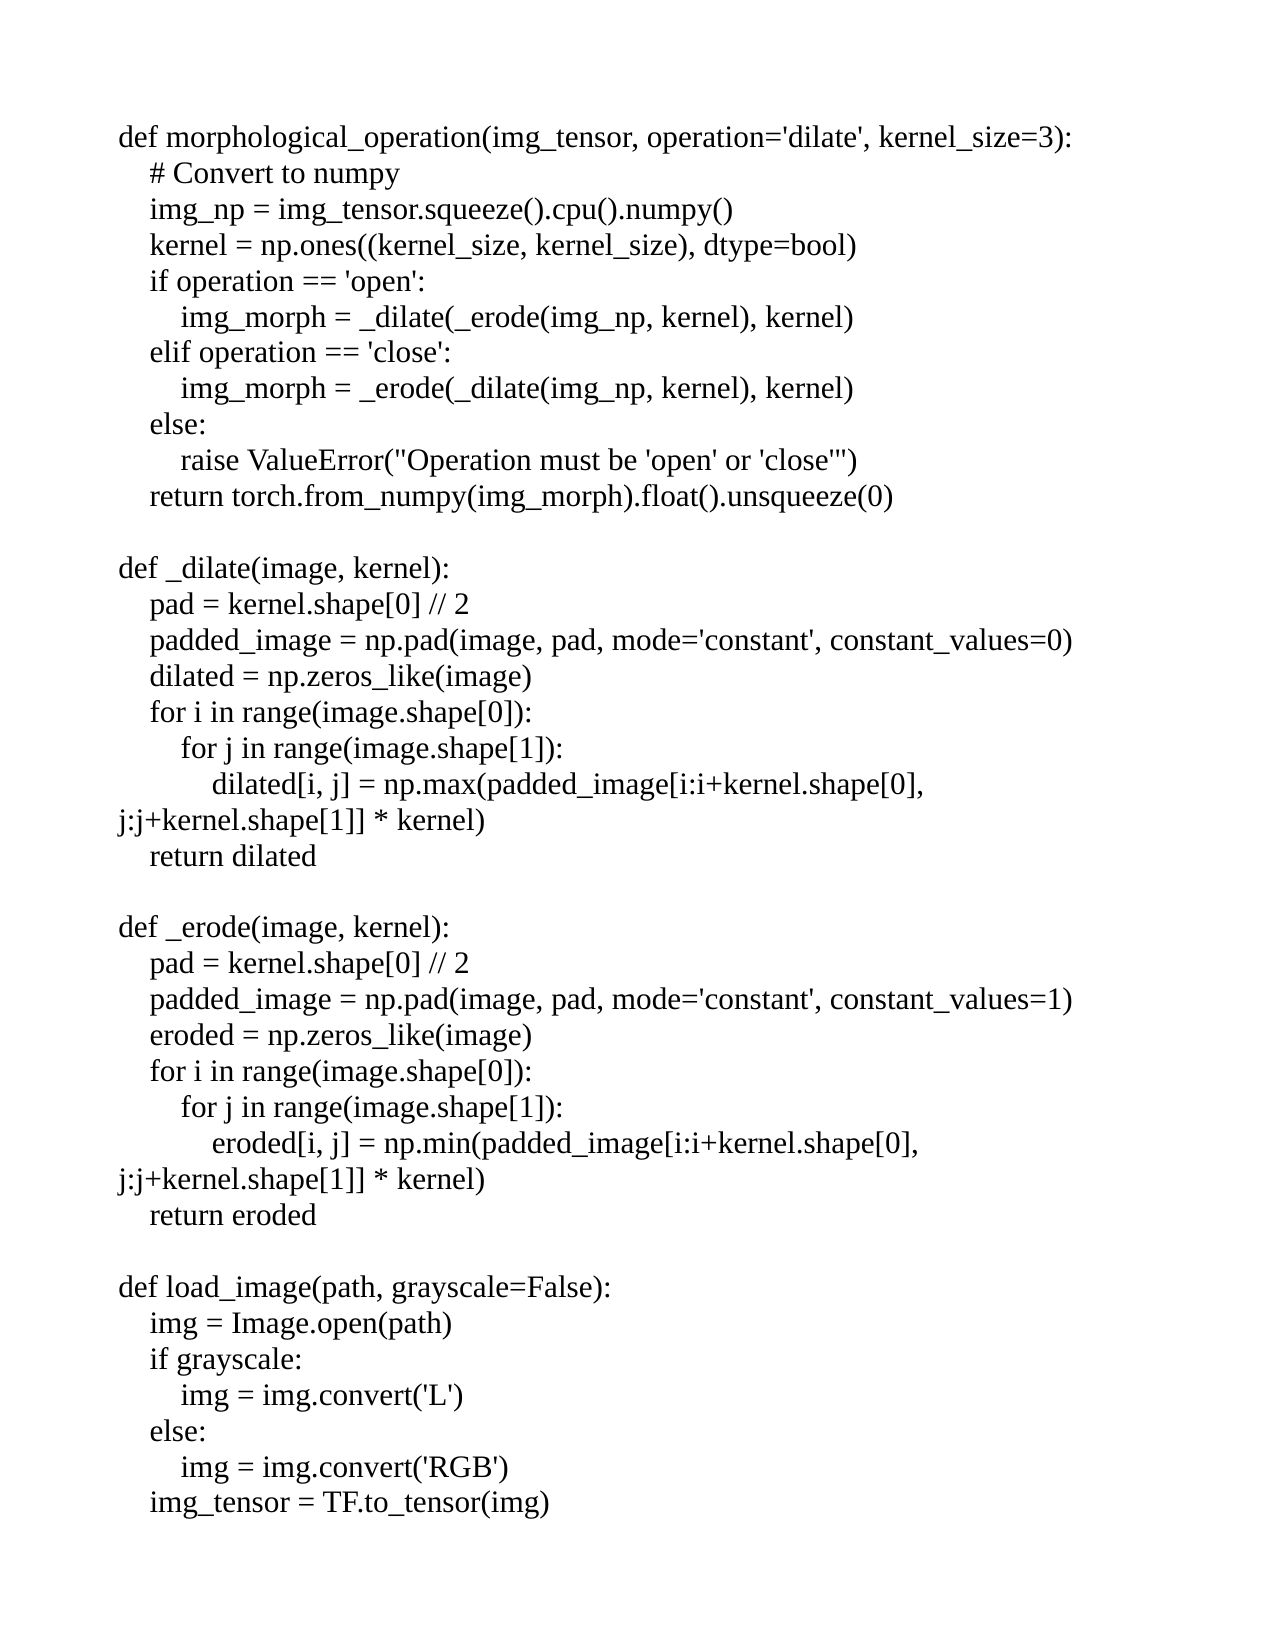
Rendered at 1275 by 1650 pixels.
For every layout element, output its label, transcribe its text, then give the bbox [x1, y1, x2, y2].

text eroded = np.zeros_like(image) [118, 1017, 1157, 1052]
text img = img.convert('L') [118, 1376, 1157, 1412]
text img = img.convert('RGB') [118, 1448, 1157, 1484]
text eroded[i, j] = np.min(padded_image[i:i+kernel.shape[0], j:j+kernel.shape[1]] * kernel) [118, 1124, 1157, 1196]
text else: [118, 406, 1157, 442]
text else: [118, 1412, 1157, 1448]
text return eroded [118, 1196, 1157, 1232]
text def morphological_operation(img_tensor, operation='dilate', kernel_size=3): [118, 118, 1157, 154]
text pad = kernel.shape[0] // 2 [118, 585, 1157, 621]
text # Convert to numpy [118, 154, 1157, 190]
text if operation == 'open': [118, 262, 1157, 298]
text dilated = np.zeros_like(image) [118, 657, 1157, 693]
text def _erode(image, kernel): [118, 909, 1157, 945]
text for i in range(image.shape[0]): [118, 1052, 1157, 1088]
text pad = kernel.shape[0] // 2 [118, 945, 1157, 981]
text return dilated [118, 837, 1157, 873]
text img_morph = _erode(_dilate(img_np, kernel), kernel) [118, 370, 1157, 406]
text kernel = np.ones((kernel_size, kernel_size), dtype=bool) [118, 226, 1157, 262]
text raise ValueError("Operation must be 'open' or 'close'") [118, 442, 1157, 477]
text return torch.from_numpy(img_morph).float().unsqueeze(0) [118, 477, 1157, 513]
text for i in range(image.shape[0]): [118, 693, 1157, 729]
text for j in range(image.shape[1]): [118, 729, 1157, 765]
text padded_image = np.pad(image, pad, mode='constant', constant_values=1) [118, 981, 1157, 1017]
text for j in range(image.shape[1]): [118, 1088, 1157, 1124]
text img_morph = _dilate(_erode(img_np, kernel), kernel) [118, 298, 1157, 334]
text dilated[i, j] = np.max(padded_image[i:i+kernel.shape[0], j:j+kernel.shape[1]] * kernel) [118, 765, 1157, 837]
text padded_image = np.pad(image, pad, mode='constant', constant_values=0) [118, 621, 1157, 657]
text img_tensor = TF.to_tensor(img) [118, 1484, 1157, 1520]
text img_np = img_tensor.squeeze().cpu().numpy() [118, 190, 1157, 226]
text if grayscale: [118, 1340, 1157, 1376]
text img = Image.open(path) [118, 1304, 1157, 1340]
text def load_image(path, grayscale=False): [118, 1268, 1157, 1304]
text def _dilate(image, kernel): [118, 549, 1157, 585]
text elif operation == 'close': [118, 334, 1157, 370]
